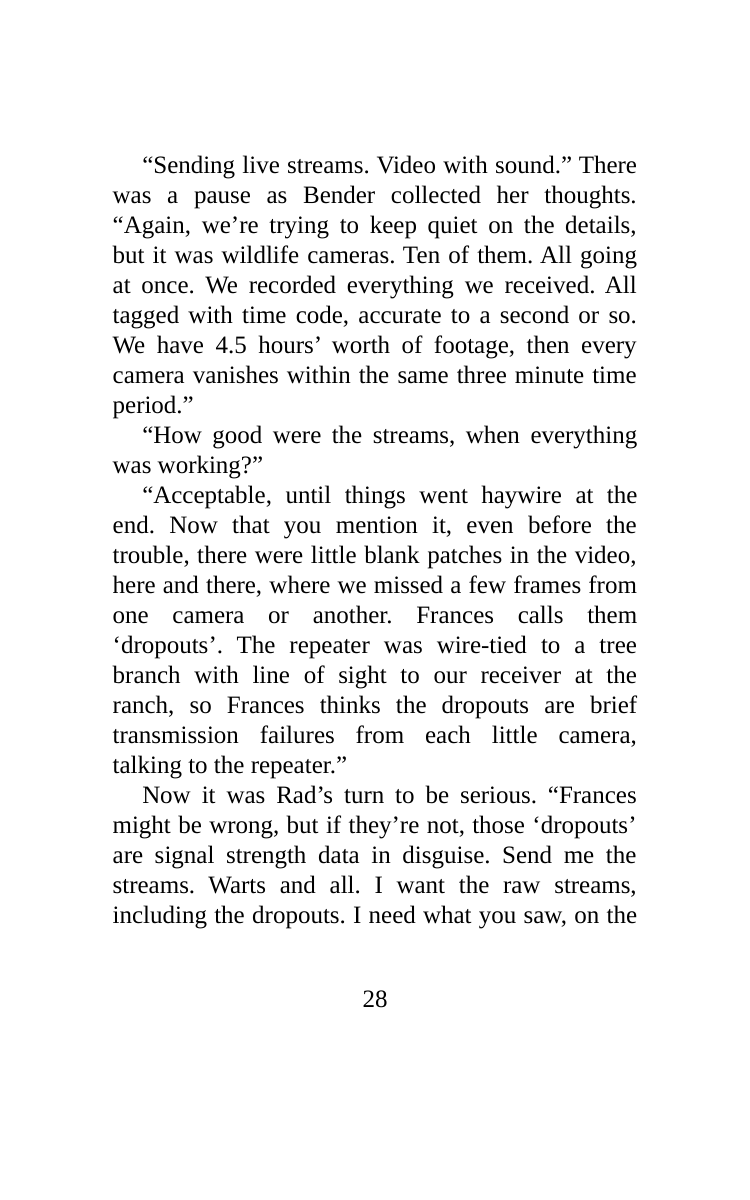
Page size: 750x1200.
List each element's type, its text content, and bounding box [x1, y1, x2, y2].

text “Sending live streams. Video with sound.” There was a pause as Bender collected her thoughts. “Again, we’re trying to keep quiet on the details, but it was wildlife cameras. Ten of them. All going at once. We recorded everything we received. All tagged with time code, accurate to a second or so. We have 4.5 hours’ worth of footage, then every camera vanishes within the same three minute time period.” [112, 150, 637, 420]
text “How good were the streams, when everything was working?” [112, 420, 637, 480]
text Now it was Rad’s turn to be serious. “Frances might be wrong, but if they’re not, those ‘dropouts’ are signal strength data in disguise. Send me the streams. Warts and all. I want the raw streams, including the dropouts. I need what you saw, on the [112, 780, 637, 930]
text “Acceptable, until things went haywire at the end. Now that you mention it, even before the trouble, there were little blank patches in the video, here and there, where we missed a few frames from one camera or another. Frances calls them ‘dropouts’. The repeater was wire-tied to a tree branch with line of sight to our receiver at the ranch, so Frances thinks the dropouts are brief transmission failures from each little camera, talking to the repeater.” [112, 480, 637, 780]
